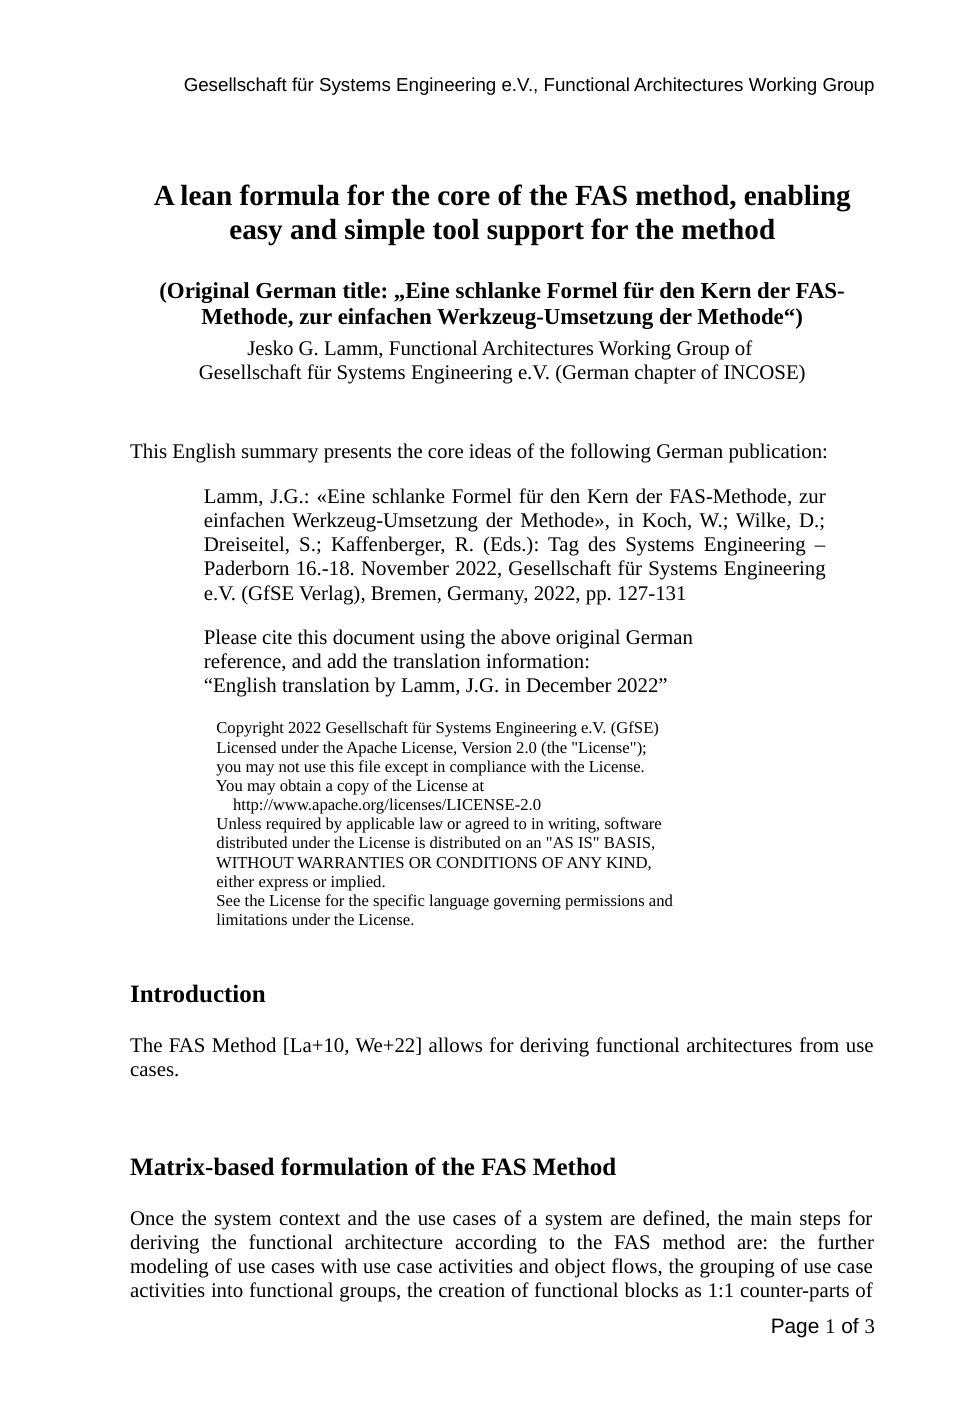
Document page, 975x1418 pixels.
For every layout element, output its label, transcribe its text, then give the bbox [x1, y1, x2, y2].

subtitle Matrix-based formulation of the FAS Method [130, 1152, 874, 1181]
text http://www.apache.org/licenses/LICENSE-2.0 [204, 795, 874, 814]
subtitle A lean formula for the core of the FAS method, enabling easy and simple tool support for the method [130, 178, 874, 246]
text See the License for the specific language governing permissions and [204, 891, 874, 910]
text Copyright 2022 Gesellschaft für Systems Engineering e.V. (GfSE) [204, 718, 874, 737]
text Licensed under the Apache License, Version 2.0 (the "License"); [204, 737, 874, 757]
text limitations under the License. [204, 910, 874, 929]
text Please cite this document using the above original German reference, and add the translation information: “English translation by Lamm, J.G. in December 2022” [204, 625, 826, 697]
text distributed under the License is distributed on an "AS IS" BASIS, [204, 833, 874, 852]
subtitle (Original German title: „Eine schlanke Formel für den Kern der FAS-Methode, zur einfachen Werkzeug-Umsetzung der Methode“) [130, 277, 874, 329]
subtitle Introduction [130, 979, 874, 1008]
text The FAS Method [La+10, We+22] allows for deriving functional architectures from use cases. [130, 1033, 874, 1081]
text Jesko G. Lamm, Functional Architectures Working Group of Gesellschaft für Systems Engineering e.V. (German chapter of INCOSE) [130, 336, 874, 384]
text Unless required by applicable law or agreed to in writing, software [204, 814, 874, 833]
text Lamm, J.G.: «Eine schlanke Formel für den Kern der FAS-Methode, zur einfachen Werkzeug-Umsetzung der Methode», in Koch, W.; Wilke, D.; Dreiseitel, S.; Kaffenberger, R. (Eds.): Tag des Systems Engineering – Paderborn 16.-18. November 2022, Gesellschaft für Systems Engineering e.V. (GfSE Verlag), Bremen, Germany, 2022, pp. 127-131 [204, 484, 826, 604]
text you may not use this file except in compliance with the License. [204, 757, 874, 776]
text You may obtain a copy of the License at [204, 776, 874, 795]
text This English summary presents the core ideas of the following German publication: [130, 439, 874, 463]
text WITHOUT WARRANTIES OR CONDITIONS OF ANY KIND, either express or implied. [204, 852, 874, 891]
text Once the system context and the use cases of a system are defined, the main steps for deriving the functional architecture according to the FAS method are: the further modeling of use cases with use case activities and object flows, the grouping of use case activities into functional groups, the creation of functional blocks as 1:1 counter-parts of [130, 1206, 874, 1302]
